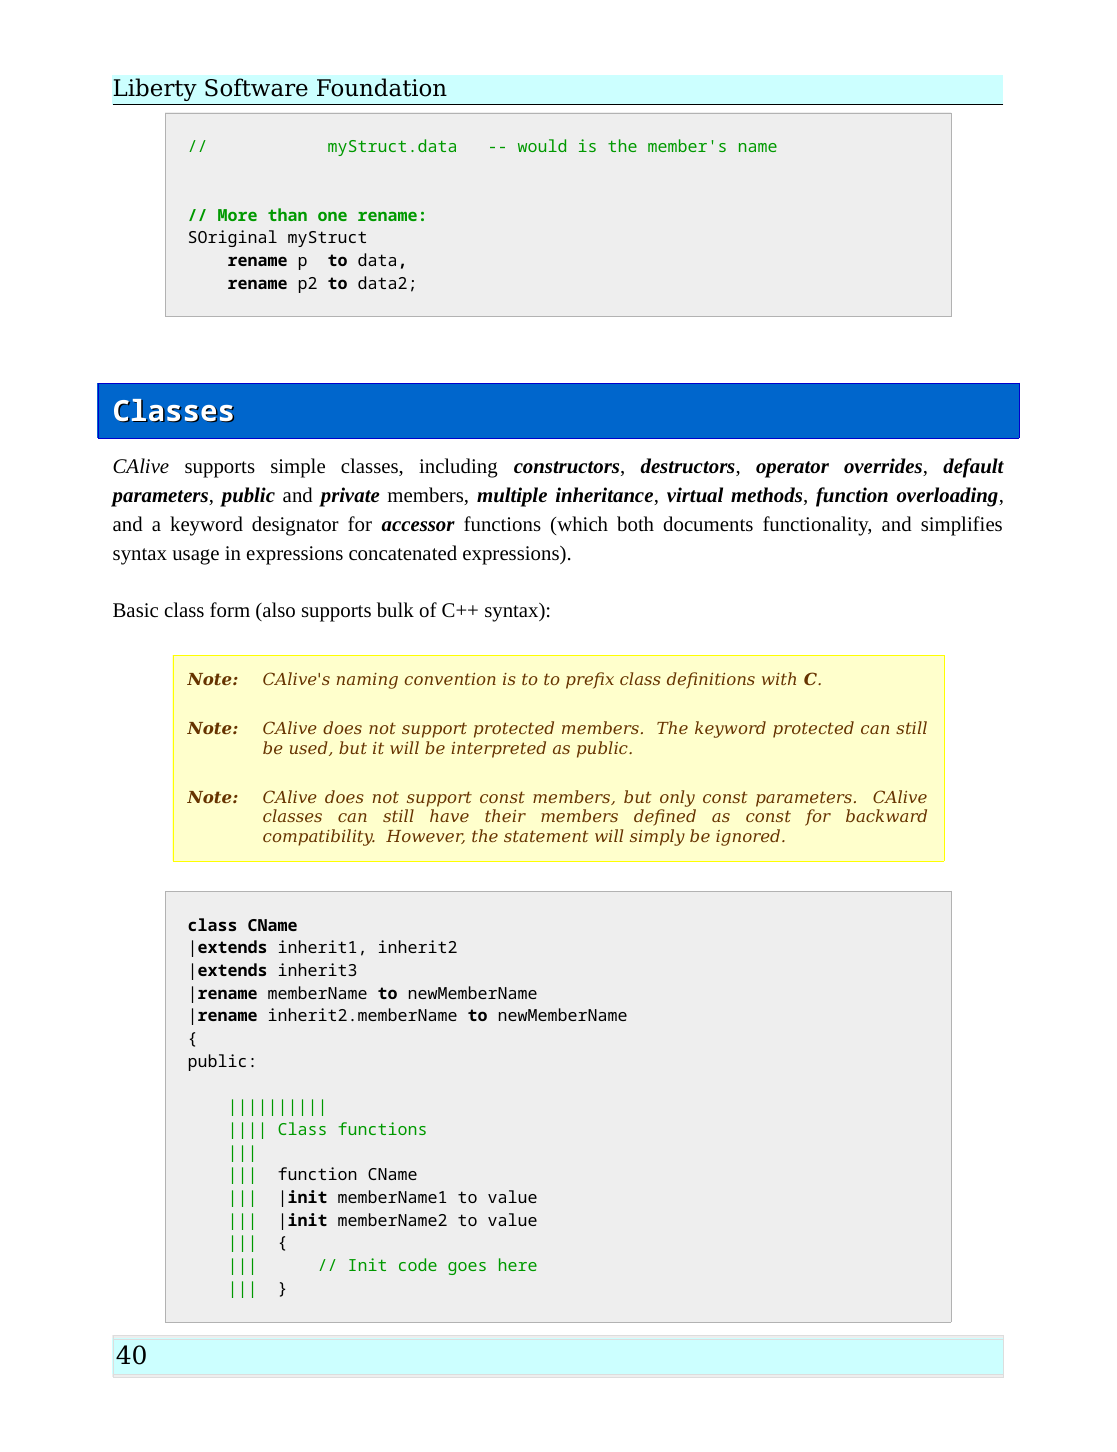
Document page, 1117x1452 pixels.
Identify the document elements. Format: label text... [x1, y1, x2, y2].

text // myStruct.data -- would is the member's name // More than one rename: SOriginal myStruct rename p to data, rename p2 to data2; [166, 114, 951, 316]
text Basic class form (also supports bulk of C++ syntax): [112, 598, 1003, 622]
text Note: CAlive's naming convention is to to prefix class definitions with C. [174, 656, 944, 690]
text class CName |extends inherit1, inherit2 |extends inherit3 |rename memberName to newMemberName |rename inherit2.memberName to newMemberName { public: |||||||||| |||| Class functions ||| ||| function CName ||| |init memberName1 to value ||| |init memberName2 to value ||| { ||| // Init code goes here ||| } [166, 892, 951, 1322]
text CAlive supports simple classes, including constructors, destructors, operator overrides, default parameters, public and private members, multiple inheritance, virtual methods, function overloading, and a keyword designator for accessor functions (which both documents functionality, and simplifies syntax usage in expressions concatenated expressions). [112, 454, 1003, 565]
text Note: CAlive does not support const members, but only const parameters. CAlive classes can still have their members defined as const for backward compatibility. However, the statement will simply be ignored. [174, 772, 944, 861]
text Note: CAlive does not support protected members. The keyword protected can still be used, but it will be interpreted as public. [174, 704, 944, 758]
subtitle Classes [99, 384, 1019, 438]
